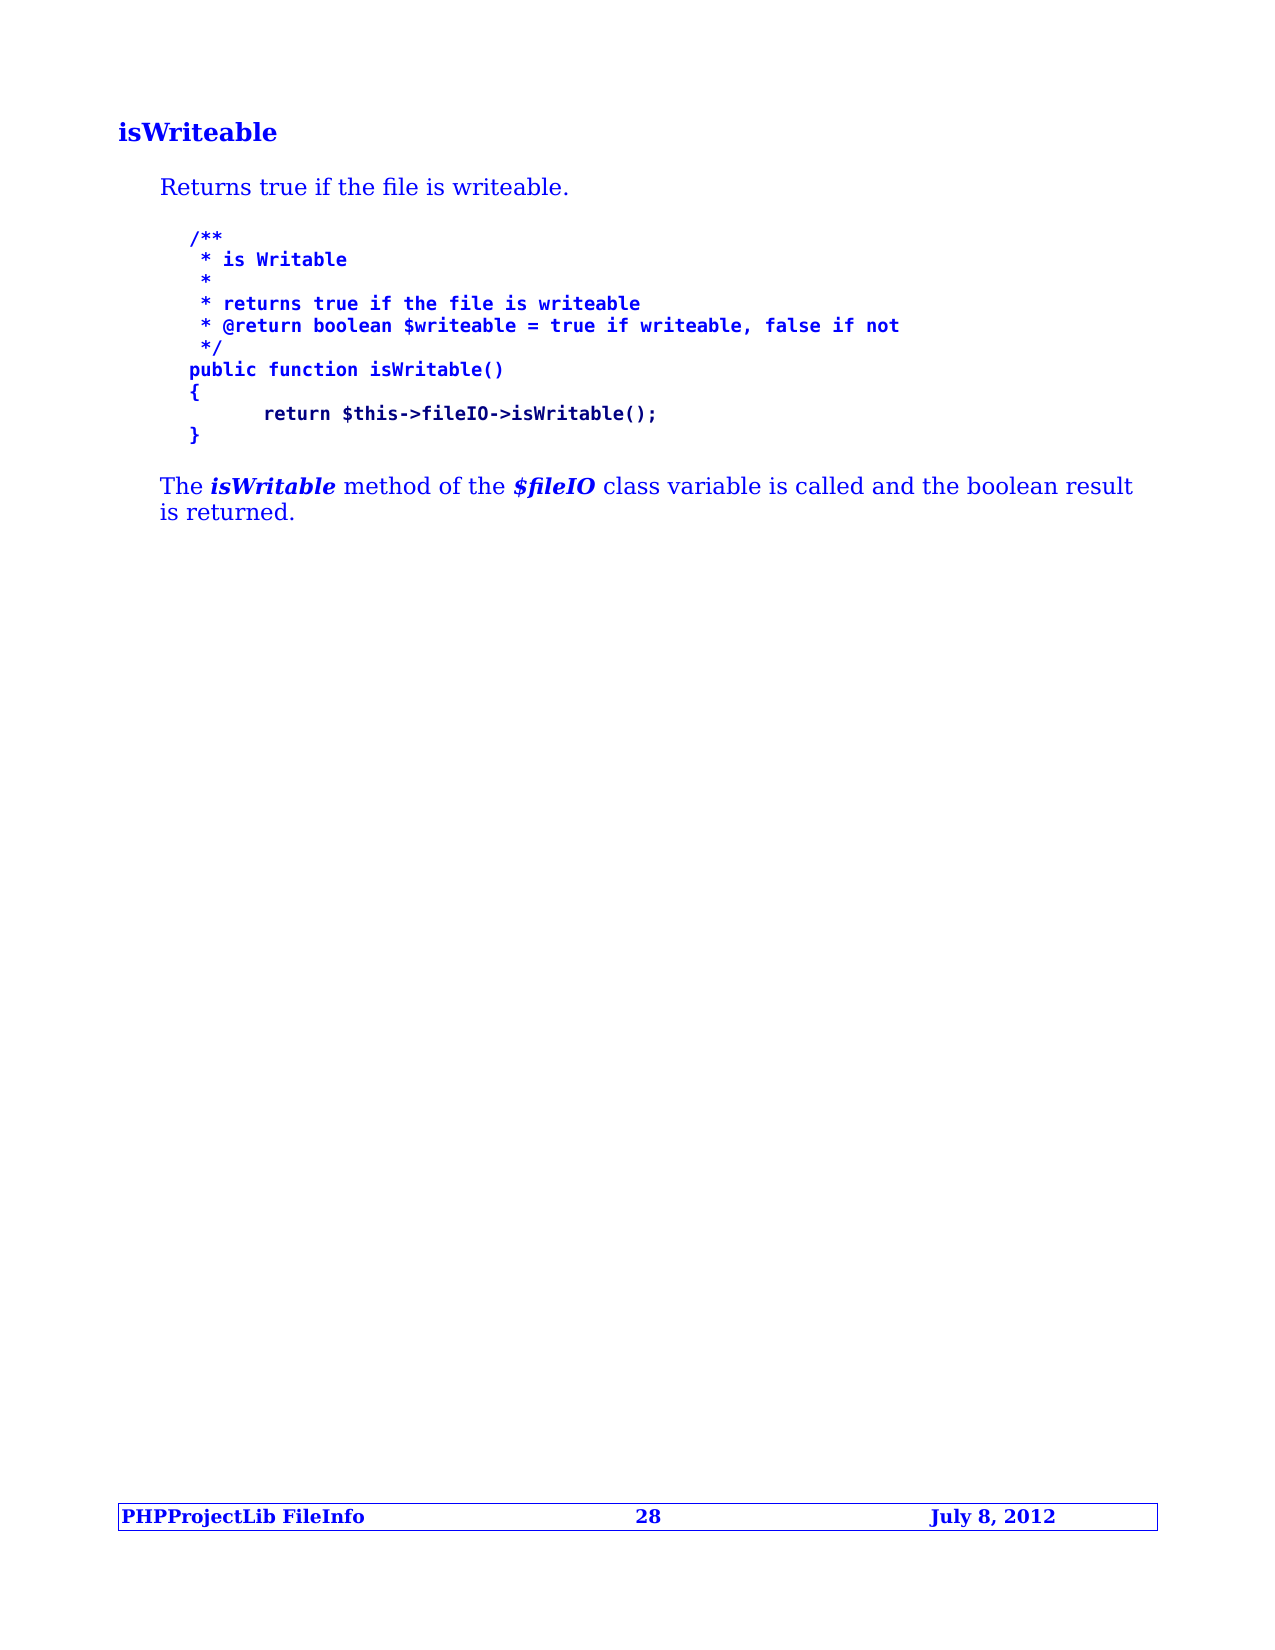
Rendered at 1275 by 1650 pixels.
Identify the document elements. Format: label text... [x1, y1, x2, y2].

list * [189, 271, 1157, 293]
list * @return boolean $writeable = true if writeable, false if not [189, 315, 1157, 337]
list } [189, 424, 1157, 446]
list * returns true if the file is writeable [189, 293, 1157, 315]
list /** [189, 227, 1157, 249]
title isWriteable [118, 118, 1157, 147]
text The isWritable method of the $fileIO class variable is called and the boolean result is returned. [159, 473, 1157, 526]
list * is Writable [189, 249, 1157, 271]
list return $this->fileIO->isWritable(); [189, 402, 1157, 424]
list */ [189, 337, 1157, 359]
list public function isWritable() [189, 359, 1157, 381]
list { [189, 381, 1157, 402]
text Returns true if the file is writeable. [159, 174, 1157, 201]
